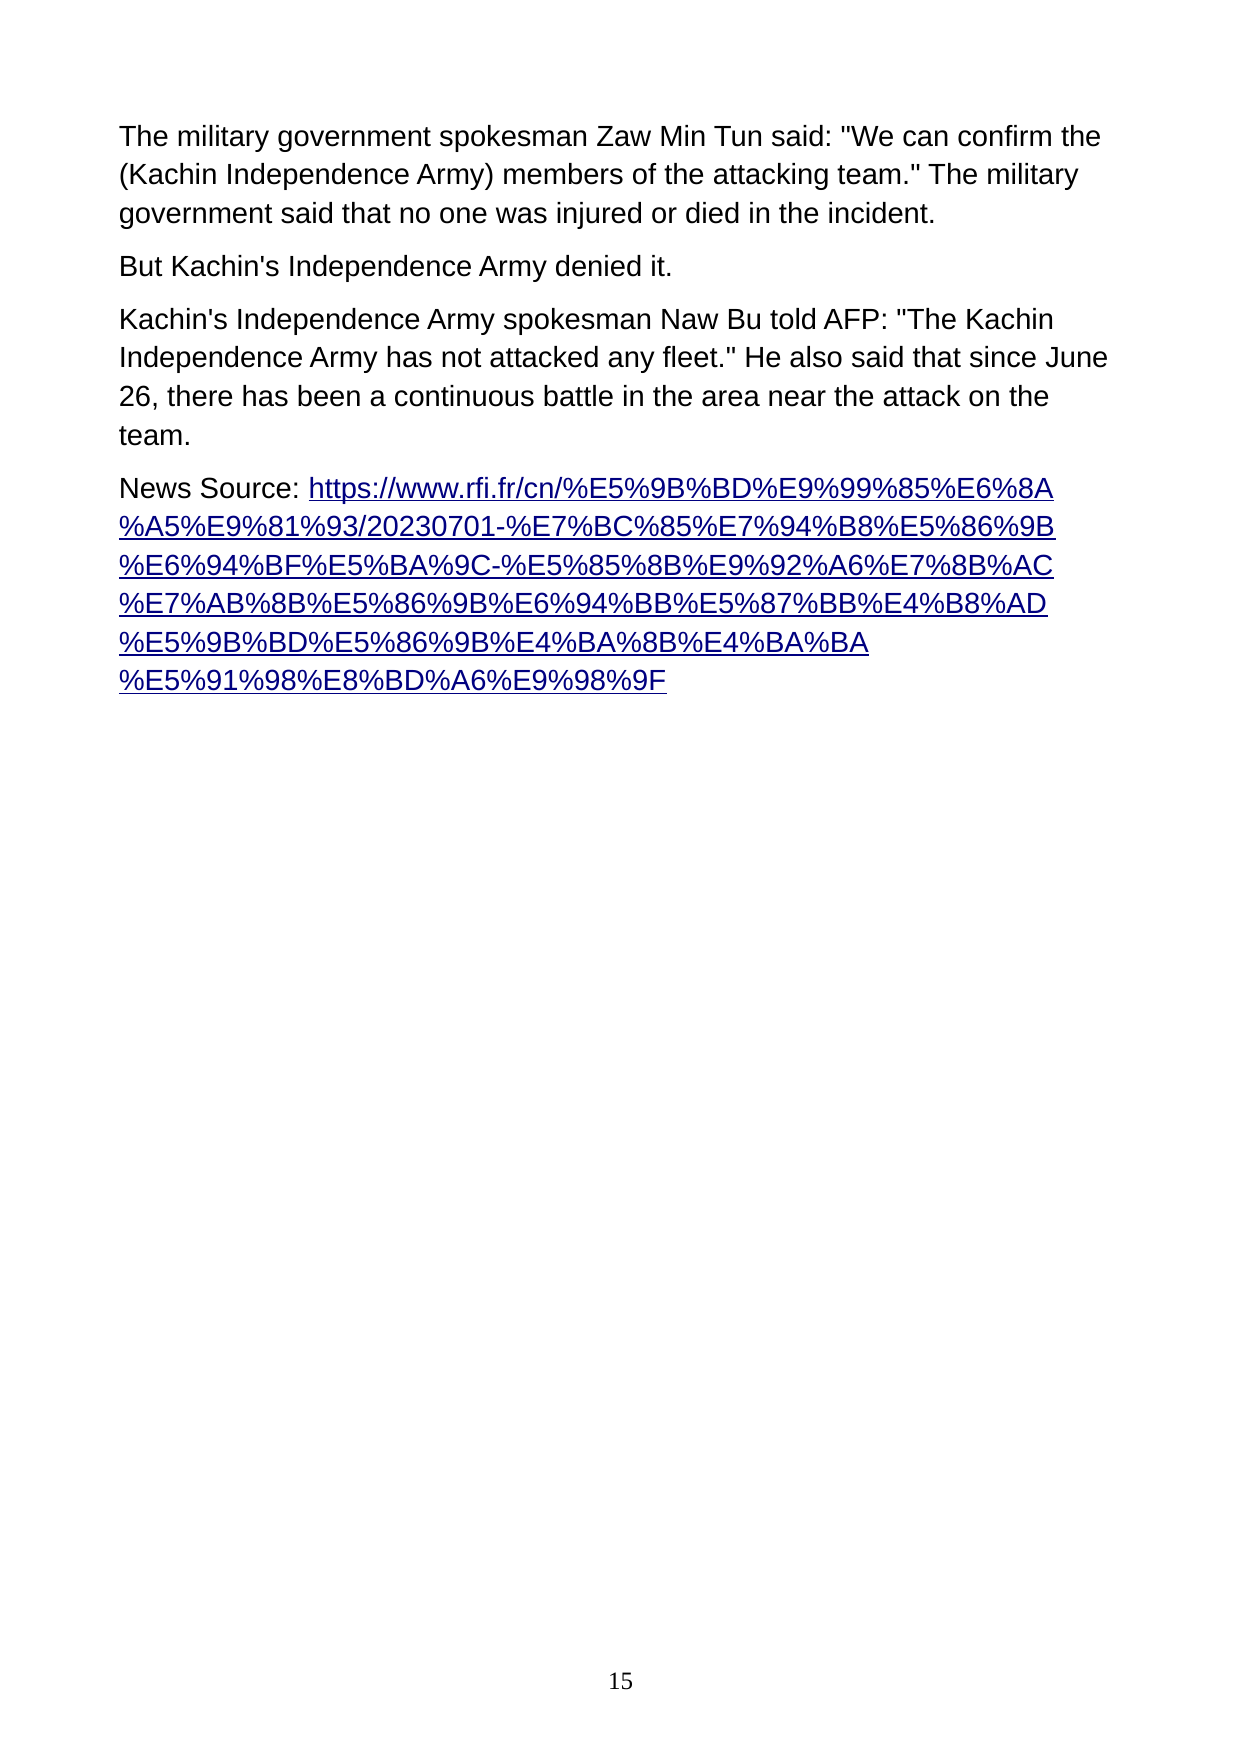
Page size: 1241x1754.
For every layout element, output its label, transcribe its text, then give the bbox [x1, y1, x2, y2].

text But Kachin's Independence Army denied it. [118, 249, 1122, 282]
text News Source: https://www.rfi.fr/cn/%E5%9B%BD%E9%99%85%E6%8A%A5%E9%81%93/20230701-%E7%BC%85%E7%94%B8%E5%86%9B%E6%94%BF%E5%BA%9C-%E5%85%8B%E9%92%A6%E7%8B%AC%E7%AB%8B%E5%86%9B%E6%94%BB%E5%87%BB%E4%B8%AD%E5%9B%BD%E5%86%9B%E4%BA%8B%E4%BA%BA%E5%91%98%E8%BD%A6%E9%98%9F [118, 471, 1122, 697]
text The military government spokesman Zaw Min Tun said: "We can confirm the (Kachin Independence Army) members of the attacking team." The military government said that no one was injured or died in the incident. [118, 118, 1122, 229]
text Kachin's Independence Army spokesman Naw Bu told AFP: "The Kachin Independence Army has not attacked any fleet." He also said that since June 26, there has been a continuous battle in the area near the attack on the team. [118, 302, 1122, 451]
